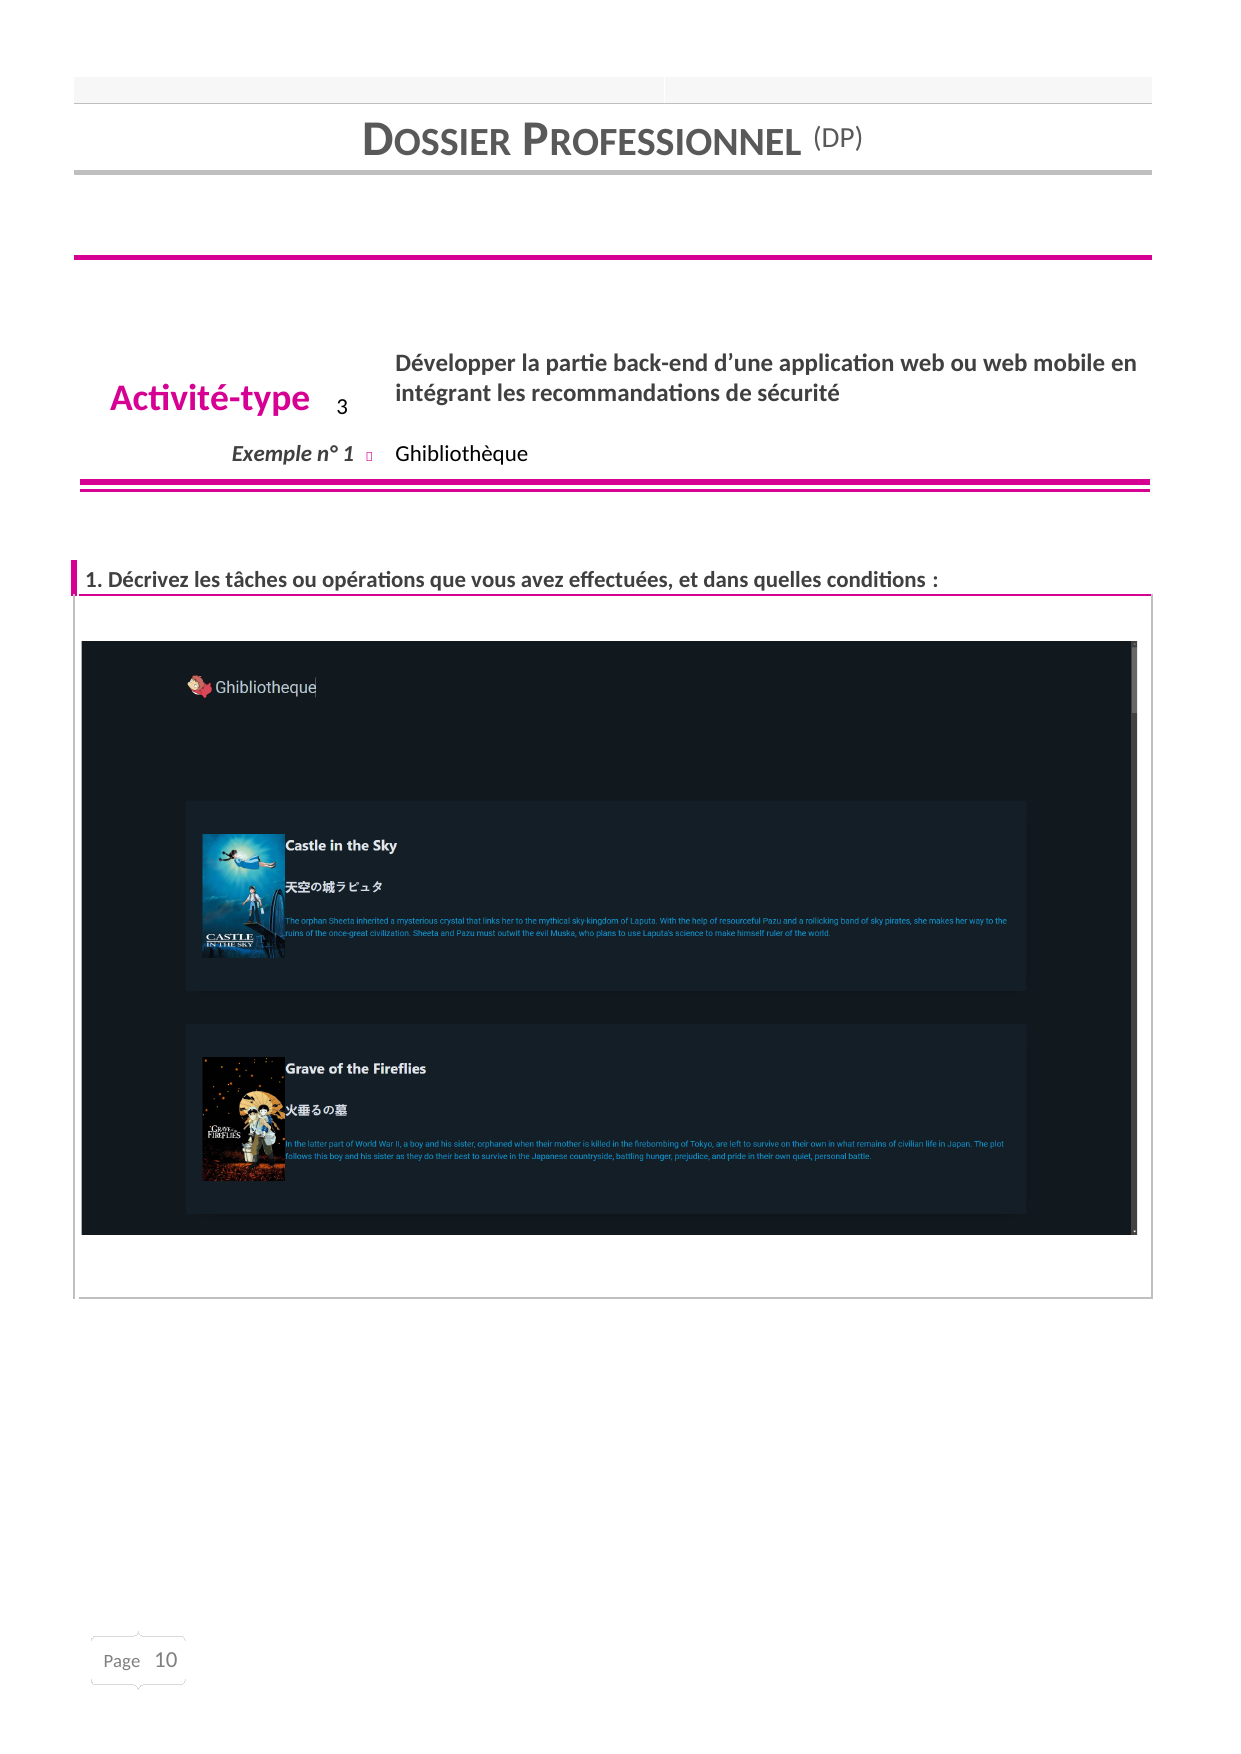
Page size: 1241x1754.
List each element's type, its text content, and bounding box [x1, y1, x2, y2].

table_cell [75, 1263, 1151, 1297]
table_cell [75, 630, 1151, 1263]
table_cell [74, 1297, 1093, 1445]
table_header 3 [325, 341, 384, 420]
table_cell [74, 526, 1152, 559]
picture [81, 641, 1138, 1235]
table_header Développer la partie back-end d’une application web ou web mobile en intégrant les recommandations de sécurité [384, 341, 1152, 420]
table_header Activité-type [74, 341, 325, 420]
table_cell [1093, 1299, 1152, 1445]
table_cell 1. Décrivez les tâches ou opérations que vous avez effectuées, et dans quelles conditions : [77, 560, 1152, 593]
table_cell Exemple n° 1  [74, 420, 384, 479]
table_cell Ghibliothèque [384, 420, 1152, 479]
table_cell [74, 479, 1152, 526]
table_cell [75, 594, 1151, 629]
